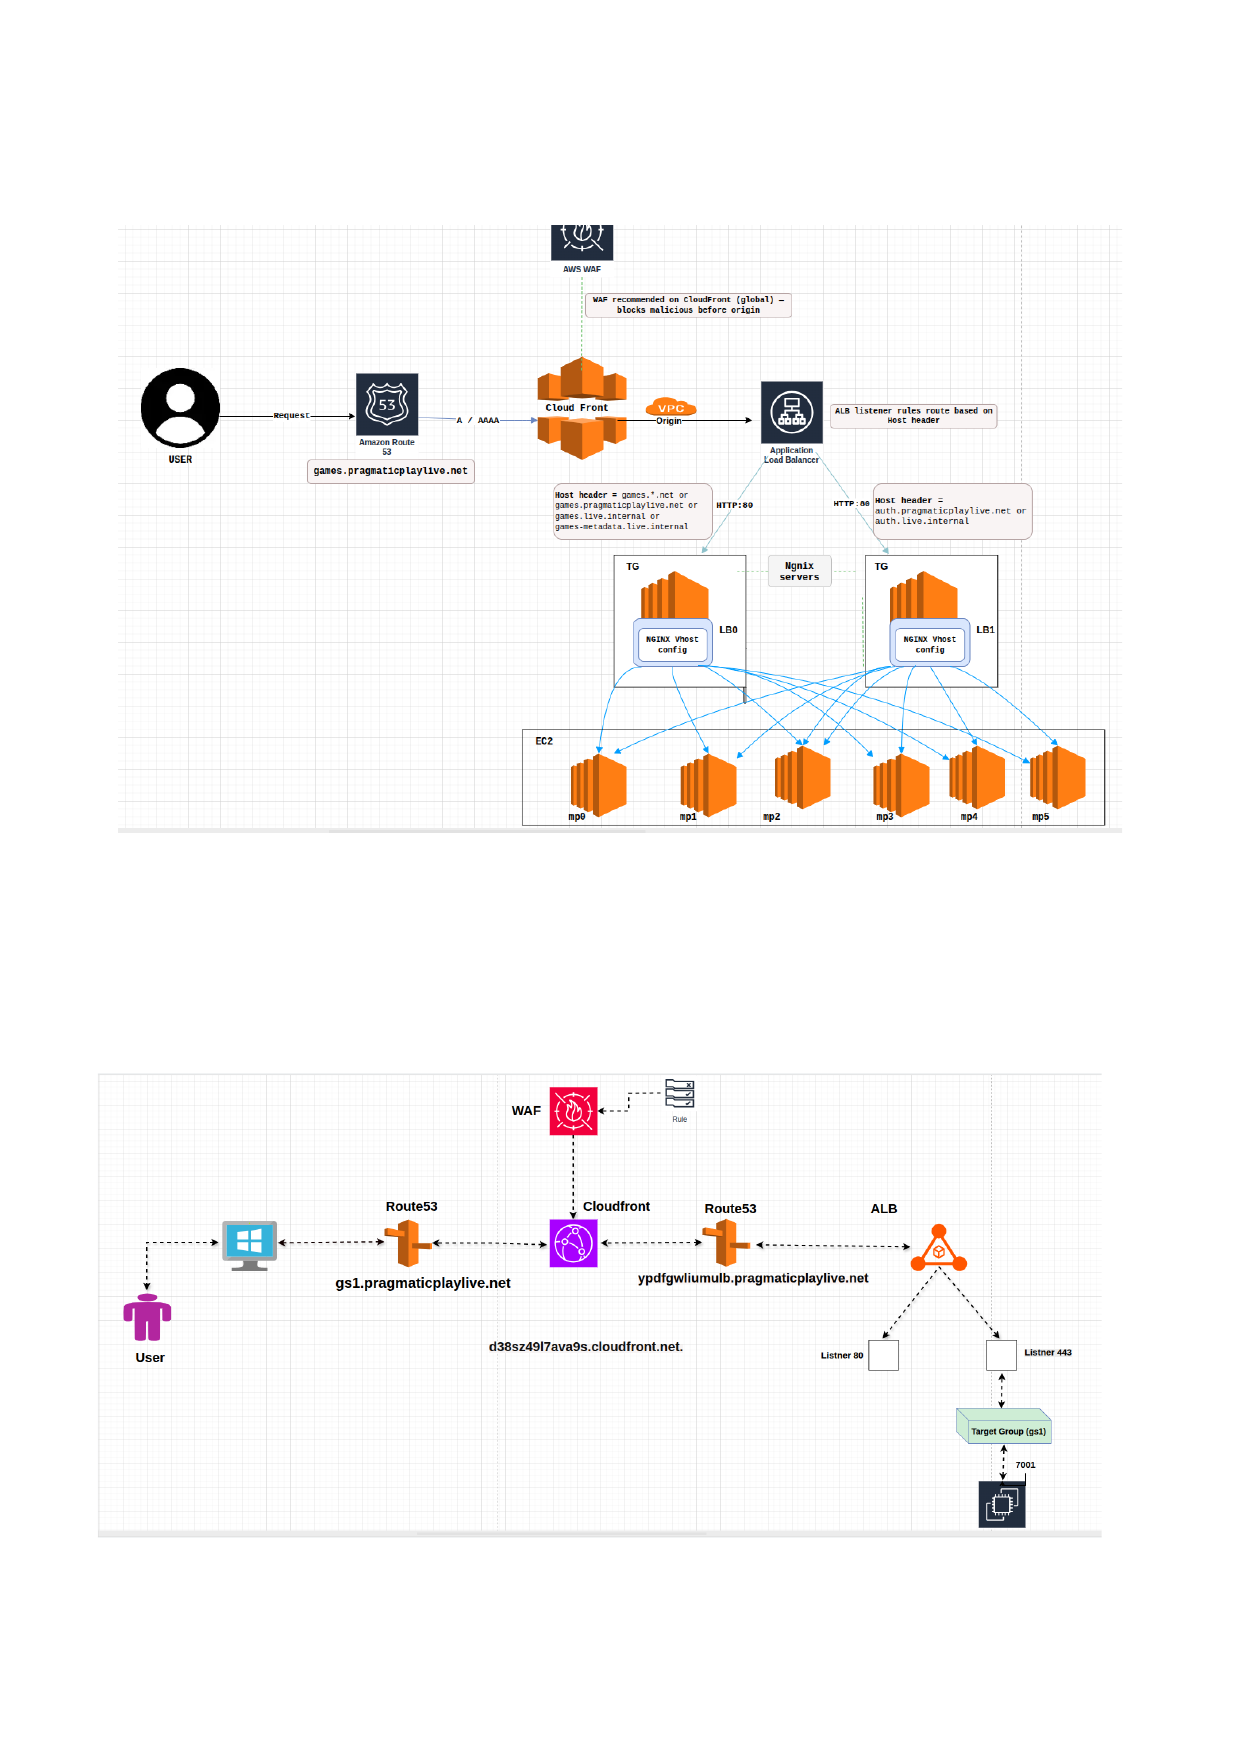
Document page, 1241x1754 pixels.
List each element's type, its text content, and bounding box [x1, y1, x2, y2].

picture [97, 1073, 1102, 1538]
text Corrected & Structured Version [118, 833, 1122, 1599]
picture [118, 225, 1123, 833]
